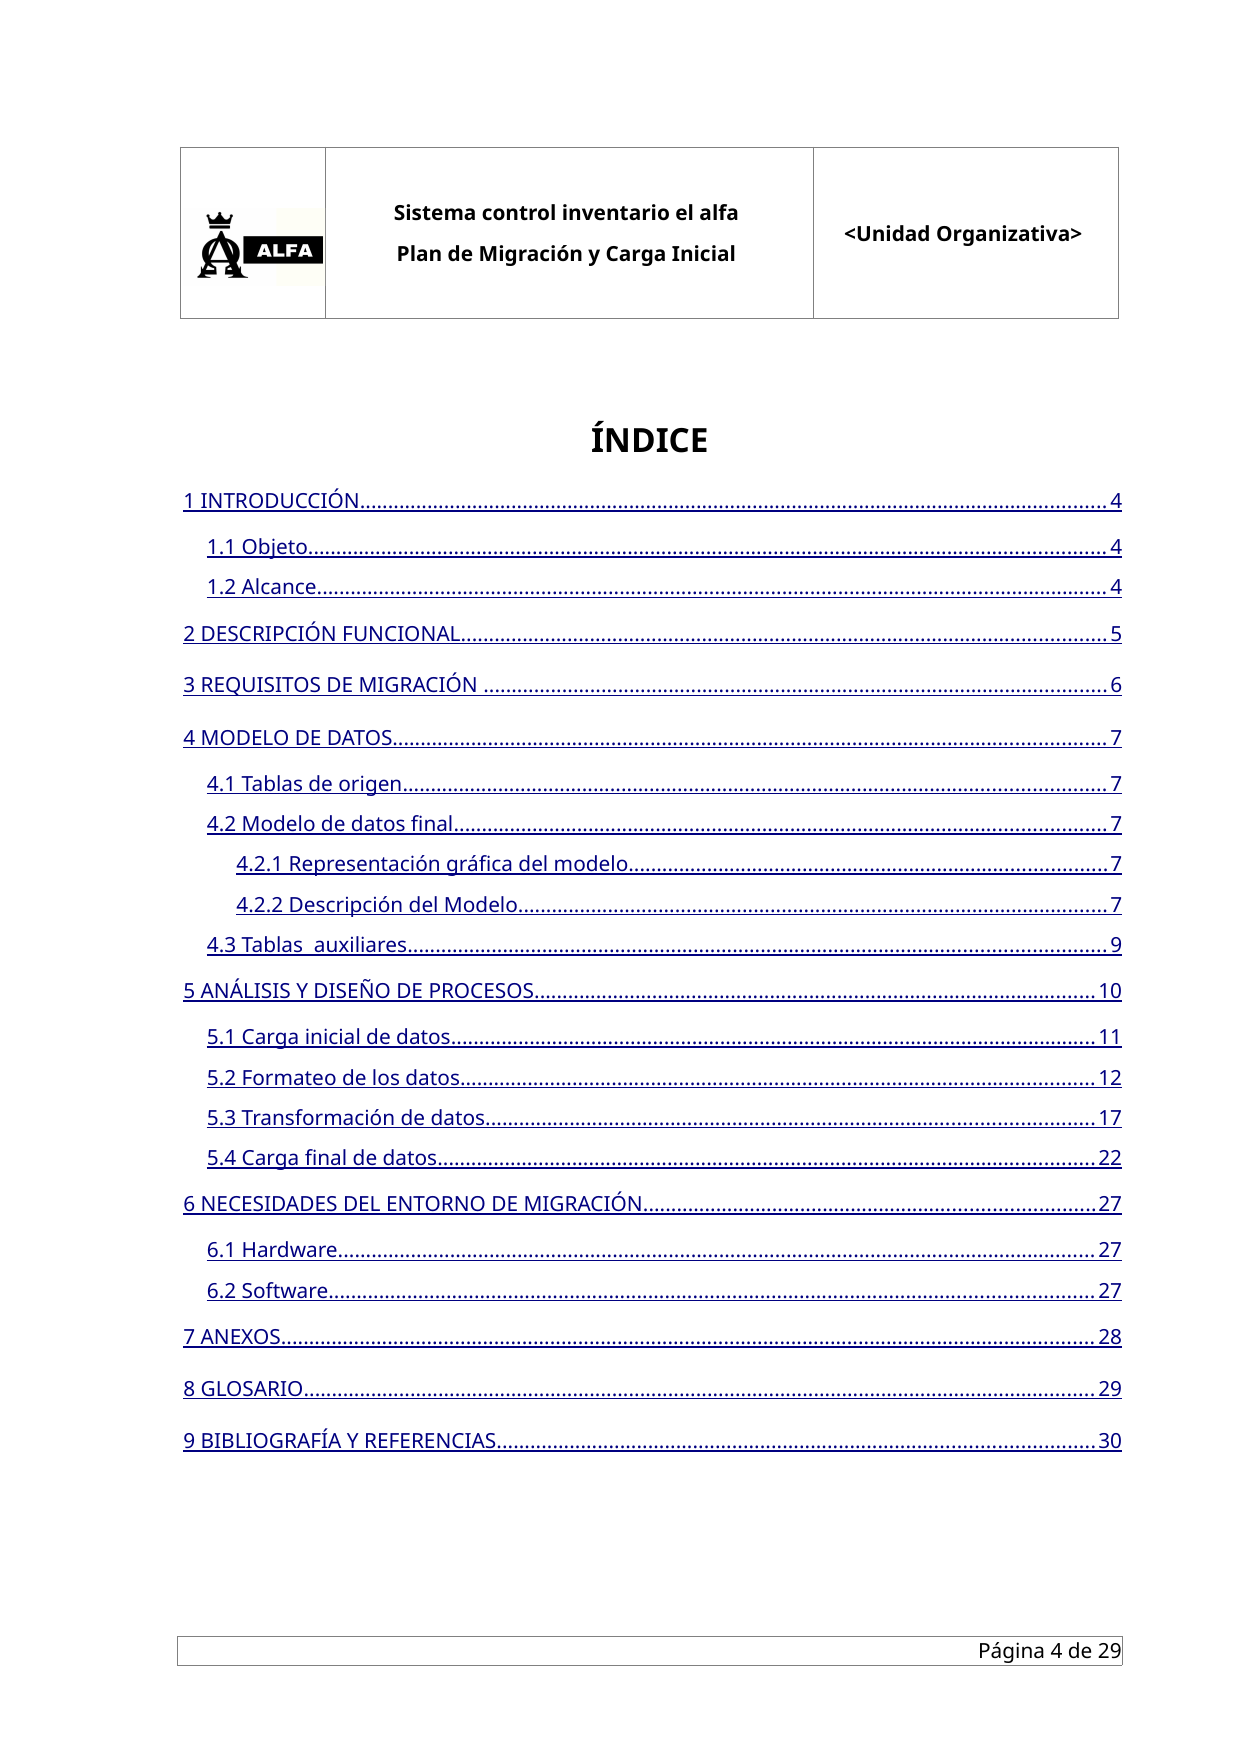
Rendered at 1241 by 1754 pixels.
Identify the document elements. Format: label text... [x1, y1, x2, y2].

text 5.1 Carga inicial de datos 11 [207, 1022, 1122, 1046]
text 1 INTRODUCCIÓN 4 [183, 486, 1122, 510]
text 4.1 Tablas de origen 7 [207, 769, 1122, 793]
text 4.2.1 Representación gráfica del modelo 7 [236, 849, 1122, 873]
text 7 ANEXOS 28 [183, 1322, 1122, 1346]
text 5 ANÁLISIS Y DISEÑO DE PROCESOS 10 [183, 976, 1122, 1000]
text 6.1 Hardware 27 [207, 1236, 1122, 1260]
text 5.3 Transformación de datos 17 [207, 1103, 1122, 1127]
text 4 MODELO DE DATOS 7 [183, 723, 1122, 747]
text 1.2 Alcance 4 [207, 572, 1122, 597]
text 5.2 Formateo de los datos 12 [207, 1063, 1122, 1087]
text 6 NECESIDADES DEL ENTORNO DE MIGRACIÓN 27 [183, 1189, 1122, 1213]
text 8 GLOSARIO 29 [183, 1374, 1122, 1398]
text 4.2 Modelo de datos final 7 [207, 809, 1122, 833]
text 5.4 Carga final de datos 22 [207, 1143, 1122, 1167]
text 6.2 Software 27 [207, 1276, 1122, 1300]
text 3 REQUISITOS DE MIGRACIÓN 6 [183, 671, 1122, 695]
text 1.1 Objeto 4 [207, 532, 1122, 556]
text 4.3 Tablas auxiliares 9 [207, 930, 1122, 954]
text 4.2.2 Descripción del Modelo 7 [236, 890, 1122, 914]
subtitle ÍNDICE [177, 416, 1122, 462]
text 2 DESCRIPCIÓN FUNCIONAL 5 [183, 619, 1122, 643]
text 9 BIBLIOGRAFÍA Y REFERENCIAS 30 [183, 1426, 1122, 1450]
